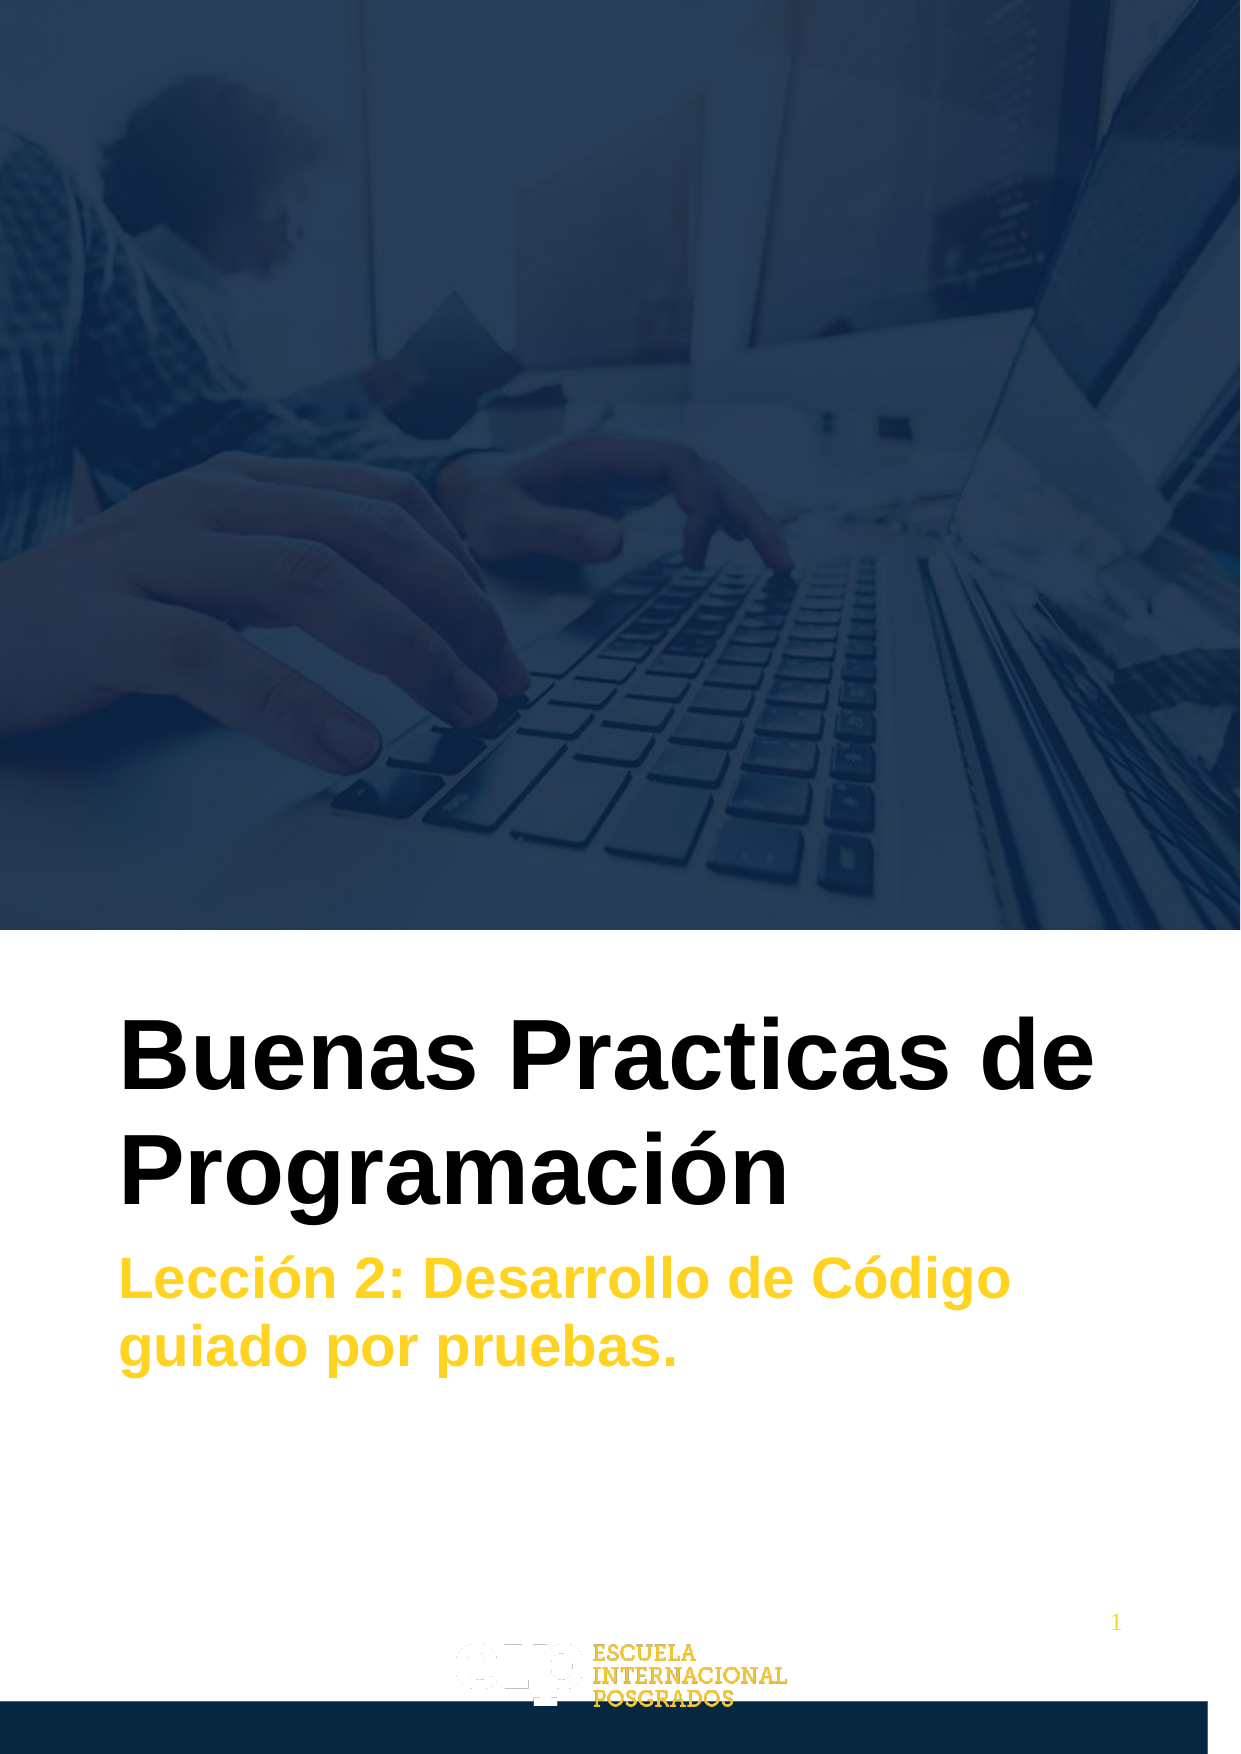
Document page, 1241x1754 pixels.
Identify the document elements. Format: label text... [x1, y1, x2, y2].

subtitle Lección 2: Desarrollo de Código guiado por pruebas. [118, 1244, 1122, 1378]
title Buenas Practicas de Programación [118, 996, 1122, 1226]
picture [0, 0, 1241, 930]
picture [452, 1614, 788, 1712]
